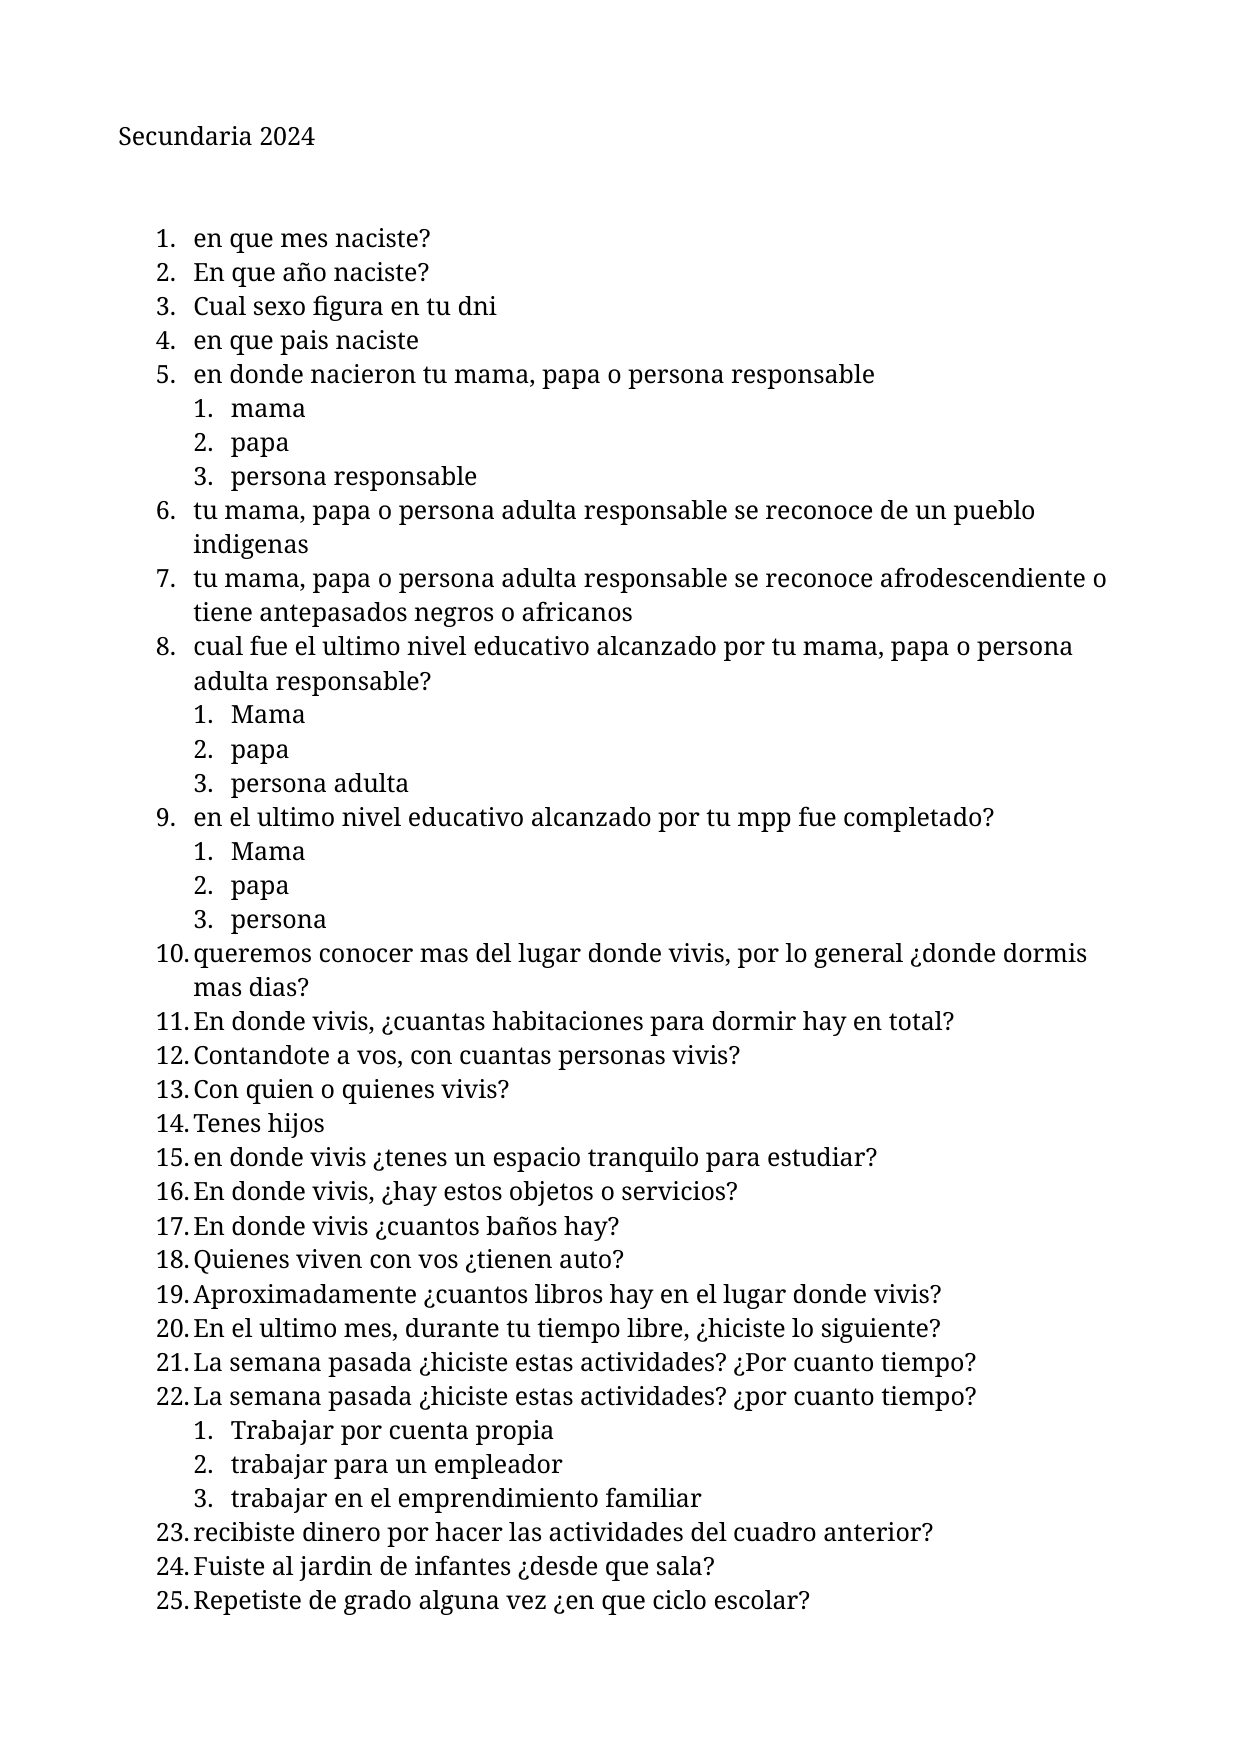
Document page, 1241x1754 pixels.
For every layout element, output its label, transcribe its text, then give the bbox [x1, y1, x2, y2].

list persona responsable [193, 459, 1122, 493]
list Con quien o quienes vivis? [156, 1072, 1122, 1106]
list En que año naciste? [156, 254, 1122, 288]
list papa [193, 425, 1122, 459]
list cual fue el ultimo nivel educativo alcanzado por tu mama, papa o persona adulta responsable? [156, 629, 1122, 697]
list papa [193, 731, 1122, 765]
text Secundaria 2024 [118, 118, 1122, 152]
list Mama [193, 697, 1122, 731]
list Cual sexo figura en tu dni [156, 288, 1122, 322]
list tu mama, papa o persona adulta responsable se reconoce de un pueblo indigenas [156, 493, 1122, 561]
list Trabajar por cuenta propia [193, 1412, 1122, 1447]
list recibiste dinero por hacer las actividades del cuadro anterior? [156, 1515, 1122, 1549]
list tu mama, papa o persona adulta responsable se reconoce afrodescendiente o tiene antepasados negros o africanos [156, 561, 1122, 629]
list En donde vivis ¿cuantos baños hay? [156, 1208, 1122, 1242]
list Contandote a vos, con cuantas personas vivis? [156, 1038, 1122, 1072]
list en el ultimo nivel educativo alcanzado por tu mpp fue completado? [156, 799, 1122, 833]
list trabajar en el emprendimiento familiar [193, 1481, 1122, 1515]
list mama [193, 391, 1122, 425]
list persona adulta [193, 765, 1122, 799]
list La semana pasada ¿hiciste estas actividades? ¿Por cuanto tiempo? [156, 1344, 1122, 1378]
list Quienes viven con vos ¿tienen auto? [156, 1242, 1122, 1276]
list La semana pasada ¿hiciste estas actividades? ¿por cuanto tiempo? [156, 1378, 1122, 1412]
list Mama [193, 833, 1122, 867]
list en donde vivis ¿tenes un espacio tranquilo para estudiar? [156, 1140, 1122, 1174]
list En donde vivis, ¿hay estos objetos o servicios? [156, 1174, 1122, 1208]
list persona [193, 902, 1122, 936]
list Tenes hijos [156, 1106, 1122, 1140]
list Aproximadamente ¿cuantos libros hay en el lugar donde vivis? [156, 1276, 1122, 1310]
list en que mes naciste? [156, 220, 1122, 254]
list en donde nacieron tu mama, papa o persona responsable [156, 357, 1122, 391]
list papa [193, 867, 1122, 902]
list Fuiste al jardin de infantes ¿desde que sala? [156, 1549, 1122, 1583]
list en que pais naciste [156, 322, 1122, 357]
list En el ultimo mes, durante tu tiempo libre, ¿hiciste lo siguiente? [156, 1310, 1122, 1344]
list En donde vivis, ¿cuantas habitaciones para dormir hay en total? [156, 1004, 1122, 1038]
list trabajar para un empleador [193, 1447, 1122, 1481]
list Repetiste de grado alguna vez ¿en que ciclo escolar? [156, 1583, 1122, 1617]
list queremos conocer mas del lugar donde vivis, por lo general ¿donde dormis mas dias? [156, 936, 1122, 1004]
